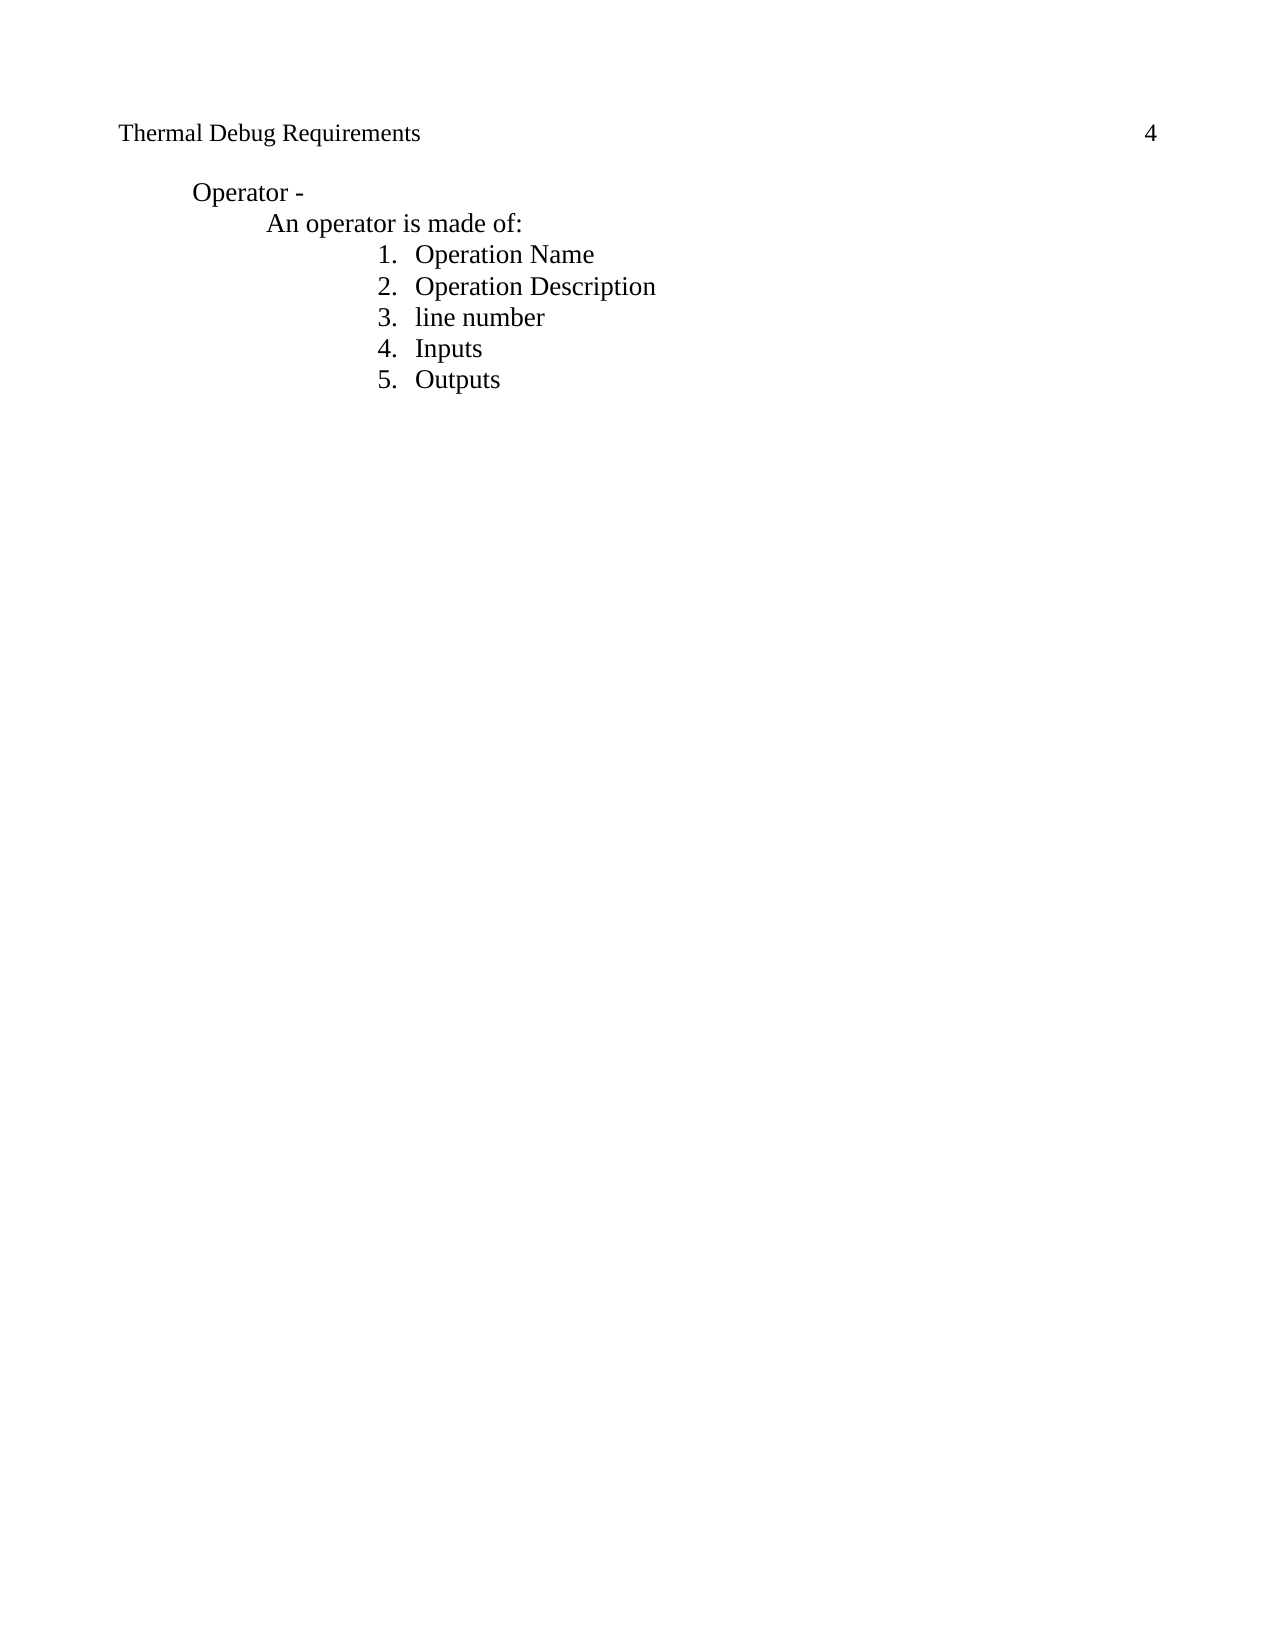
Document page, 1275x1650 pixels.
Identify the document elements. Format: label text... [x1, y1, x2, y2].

list Inputs [377, 332, 1157, 363]
list Operation Name [377, 239, 1157, 270]
list line number [377, 301, 1157, 332]
list Operation Description [377, 270, 1157, 301]
text An operator is made of: [118, 207, 1157, 239]
text Operator - [118, 176, 1157, 207]
list Outputs [377, 363, 1157, 394]
